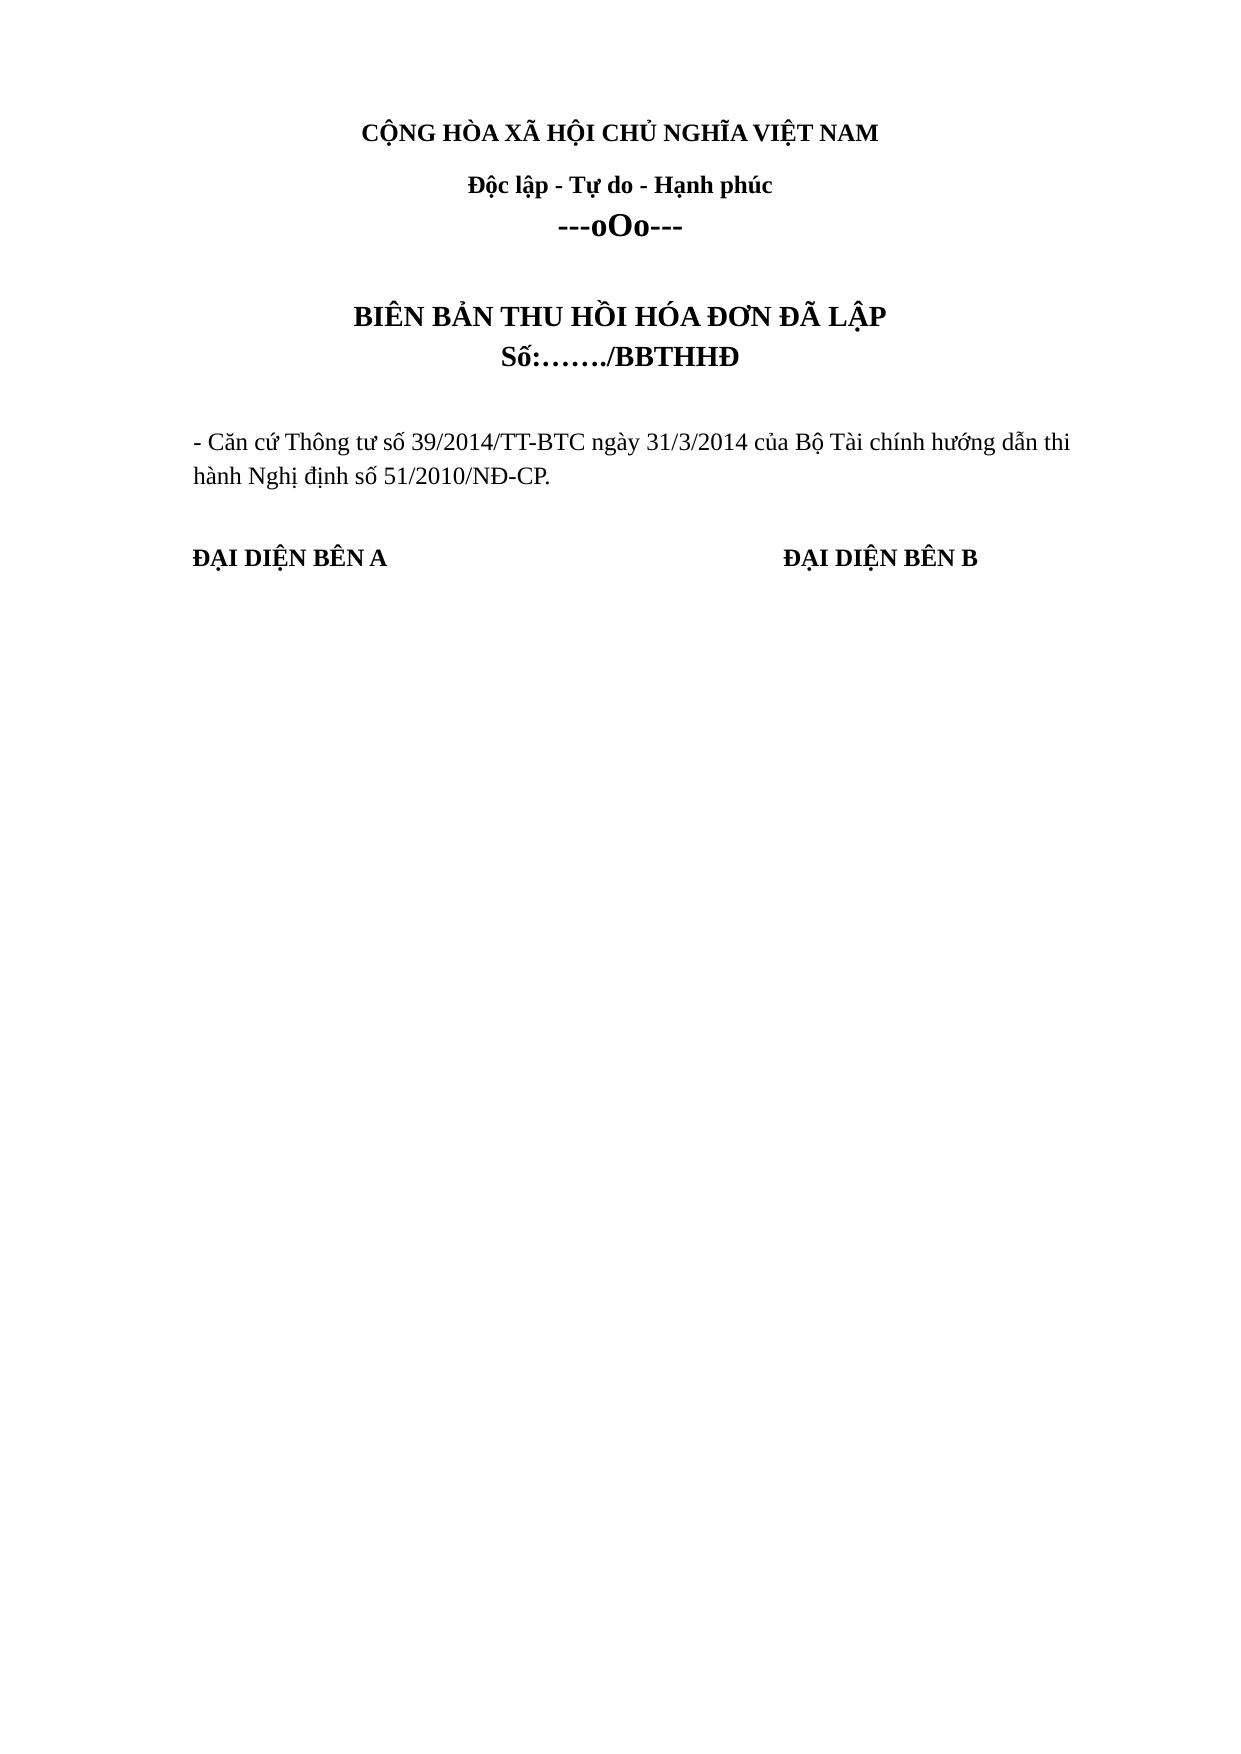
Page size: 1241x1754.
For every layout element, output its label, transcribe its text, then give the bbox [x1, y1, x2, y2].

text CỘNG HÒA XÃ HỘI CHỦ NGHĨA VIỆT NAM [118, 118, 1122, 147]
text Số:……./BBTHHĐ [118, 339, 1122, 372]
text - Căn cứ Thông tư số 39/2014/TT-BTC ngày 31/3/2014 của Bộ Tài chính hướng dẫn thi hành Nghị định số 51/2010/NĐ-CP. [193, 427, 1122, 490]
text ĐẠI DIỆN BÊN A ĐẠI DIỆN BÊN B [118, 543, 1122, 572]
text Độc lập - Tự do - Hạnh phúc [118, 171, 1122, 199]
text ---oOo--- [118, 205, 1122, 243]
text BIÊN BẢN THU HỒI HÓA ĐƠN ĐÃ LẬP [118, 299, 1122, 332]
